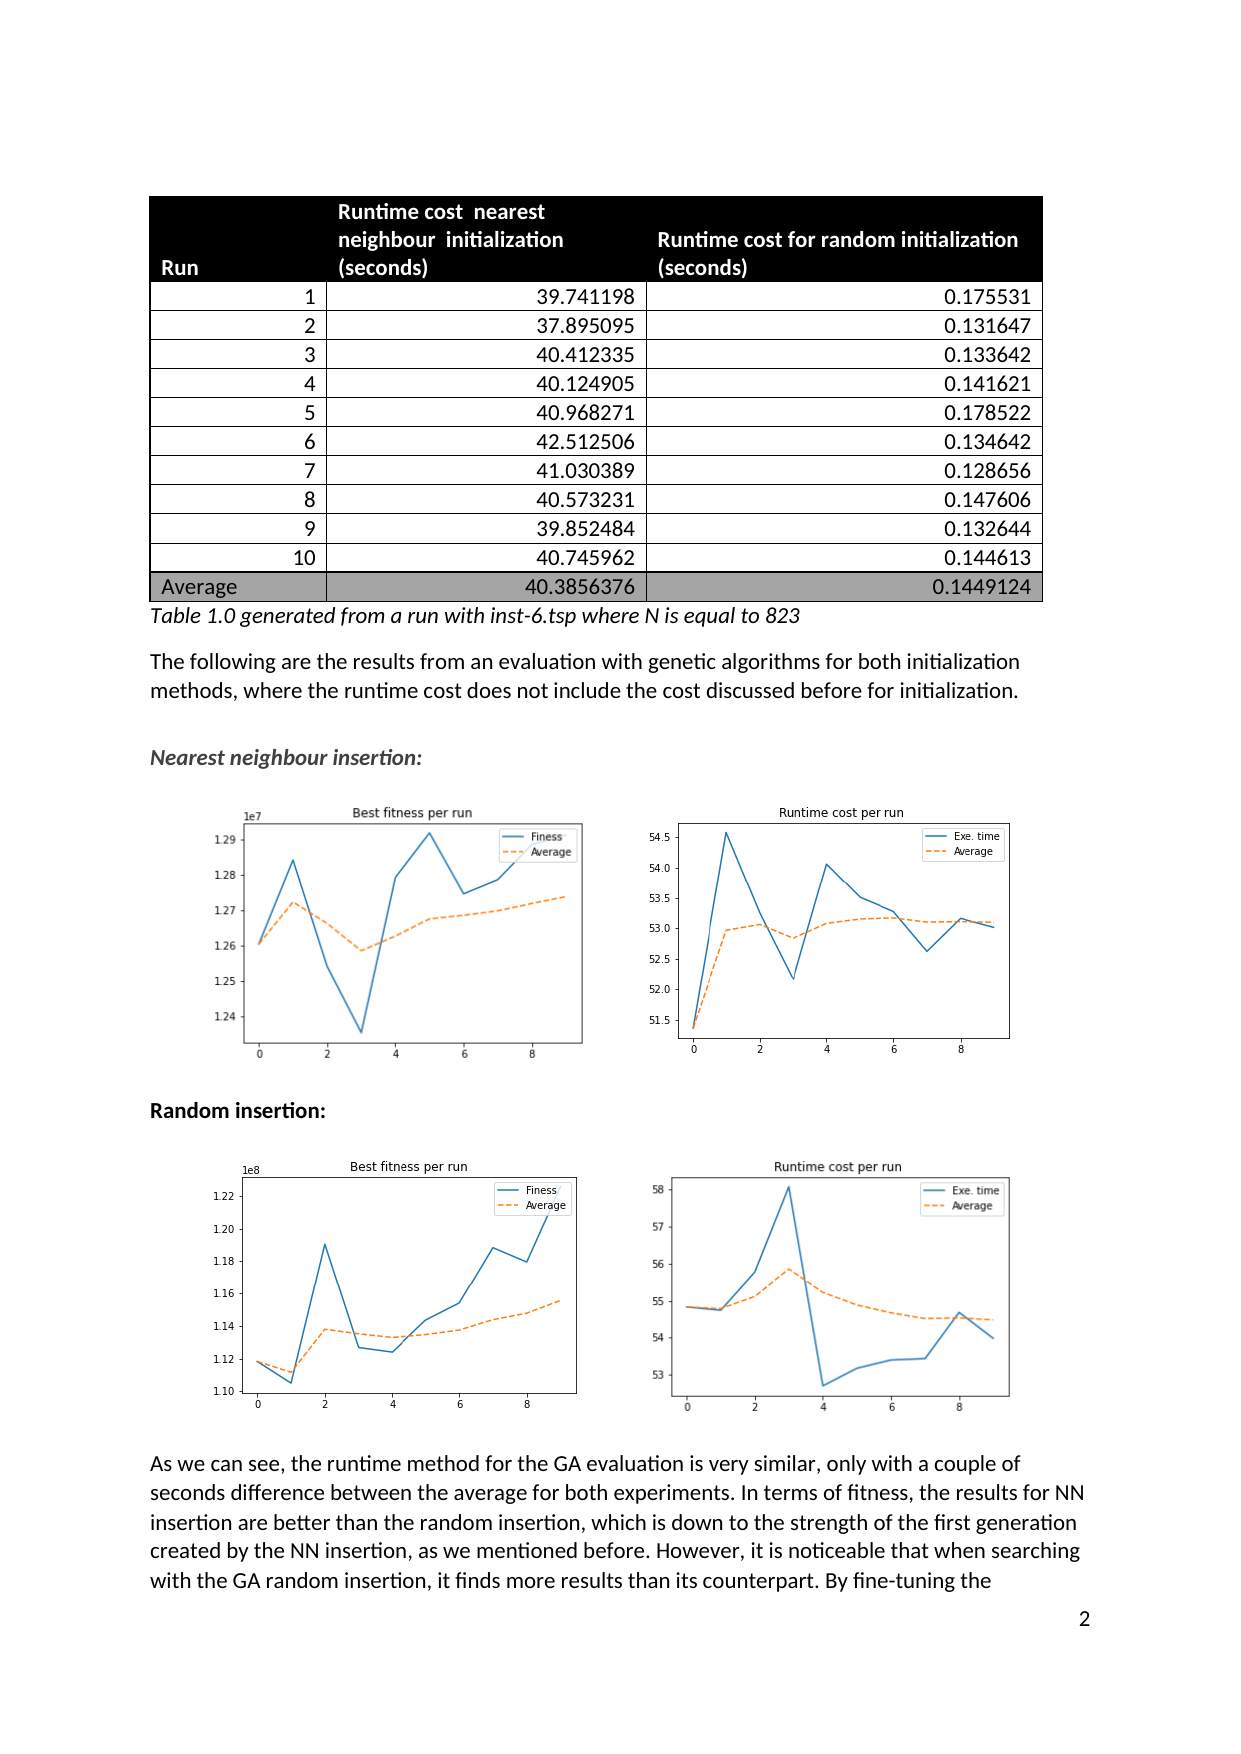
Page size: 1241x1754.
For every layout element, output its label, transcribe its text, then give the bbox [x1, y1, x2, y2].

table_cell 0.133642 [647, 340, 1042, 368]
text As we can see, the runtime method for the GA evaluation is very similar, only with a couple of seconds difference between the average for both experiments. In terms of fitness, the results for NN insertion are better than the random insertion, which is down to the strength of the first generation created by the NN insertion, as we mentioned before. However, it is noticeable that when searching with the GA random insertion, it finds more results than its counterpart. By fine-tuning the [150, 1449, 1090, 1594]
table_cell 0.128656 [647, 456, 1042, 484]
table_cell 0.1449124 [647, 573, 1042, 601]
table_cell 40.3856376 [327, 573, 646, 601]
table_cell 6 [151, 427, 326, 455]
table_cell 41.030389 [327, 456, 646, 484]
table_cell 7 [151, 456, 326, 484]
table_cell 40.412335 [327, 340, 646, 368]
table_cell 1 [151, 282, 326, 310]
table_cell 37.895095 [327, 311, 646, 339]
table_cell 0.131647 [647, 311, 1042, 339]
table_cell Average [151, 573, 326, 601]
text Nearest neighbour insertion: [150, 743, 1090, 771]
table_cell 0.178522 [647, 398, 1042, 426]
table_cell 40.573231 [327, 485, 646, 513]
table_cell 42.512506 [327, 427, 646, 455]
text The following are the results from an evaluation with genetic algorithms for both initialization methods, where the runtime cost does not include the cost discussed before for initialization. [150, 647, 1090, 704]
table_cell 0.134642 [647, 427, 1042, 455]
table_cell 0.141621 [647, 369, 1042, 397]
table_header Runtime cost nearest neighbour initialization (seconds) [327, 197, 646, 281]
table_cell 2 [151, 311, 326, 339]
table_cell 0.144613 [647, 544, 1042, 571]
table_cell 10 [151, 544, 326, 571]
table_cell 5 [151, 398, 326, 426]
table_cell 39.741198 [327, 282, 646, 310]
text Table 1.0 generated from a run with inst-6.tsp where N is equal to 823 [150, 602, 1090, 629]
table_cell 0.175531 [647, 282, 1042, 310]
table_cell 40.124905 [327, 369, 646, 397]
table_cell 40.968271 [327, 398, 646, 426]
table_cell 8 [151, 485, 326, 513]
table_cell 4 [151, 369, 326, 397]
text Random insertion: [150, 1096, 1090, 1124]
table_cell 39.852484 [327, 514, 646, 542]
table_cell 0.132644 [647, 514, 1042, 542]
table_cell 40.745962 [327, 544, 646, 571]
table_cell 9 [151, 514, 326, 542]
table_cell 3 [151, 340, 326, 368]
table_cell 0.147606 [647, 485, 1042, 513]
table_header Runtime cost for random initialization (seconds) [647, 197, 1042, 281]
table_header Run [151, 197, 326, 281]
